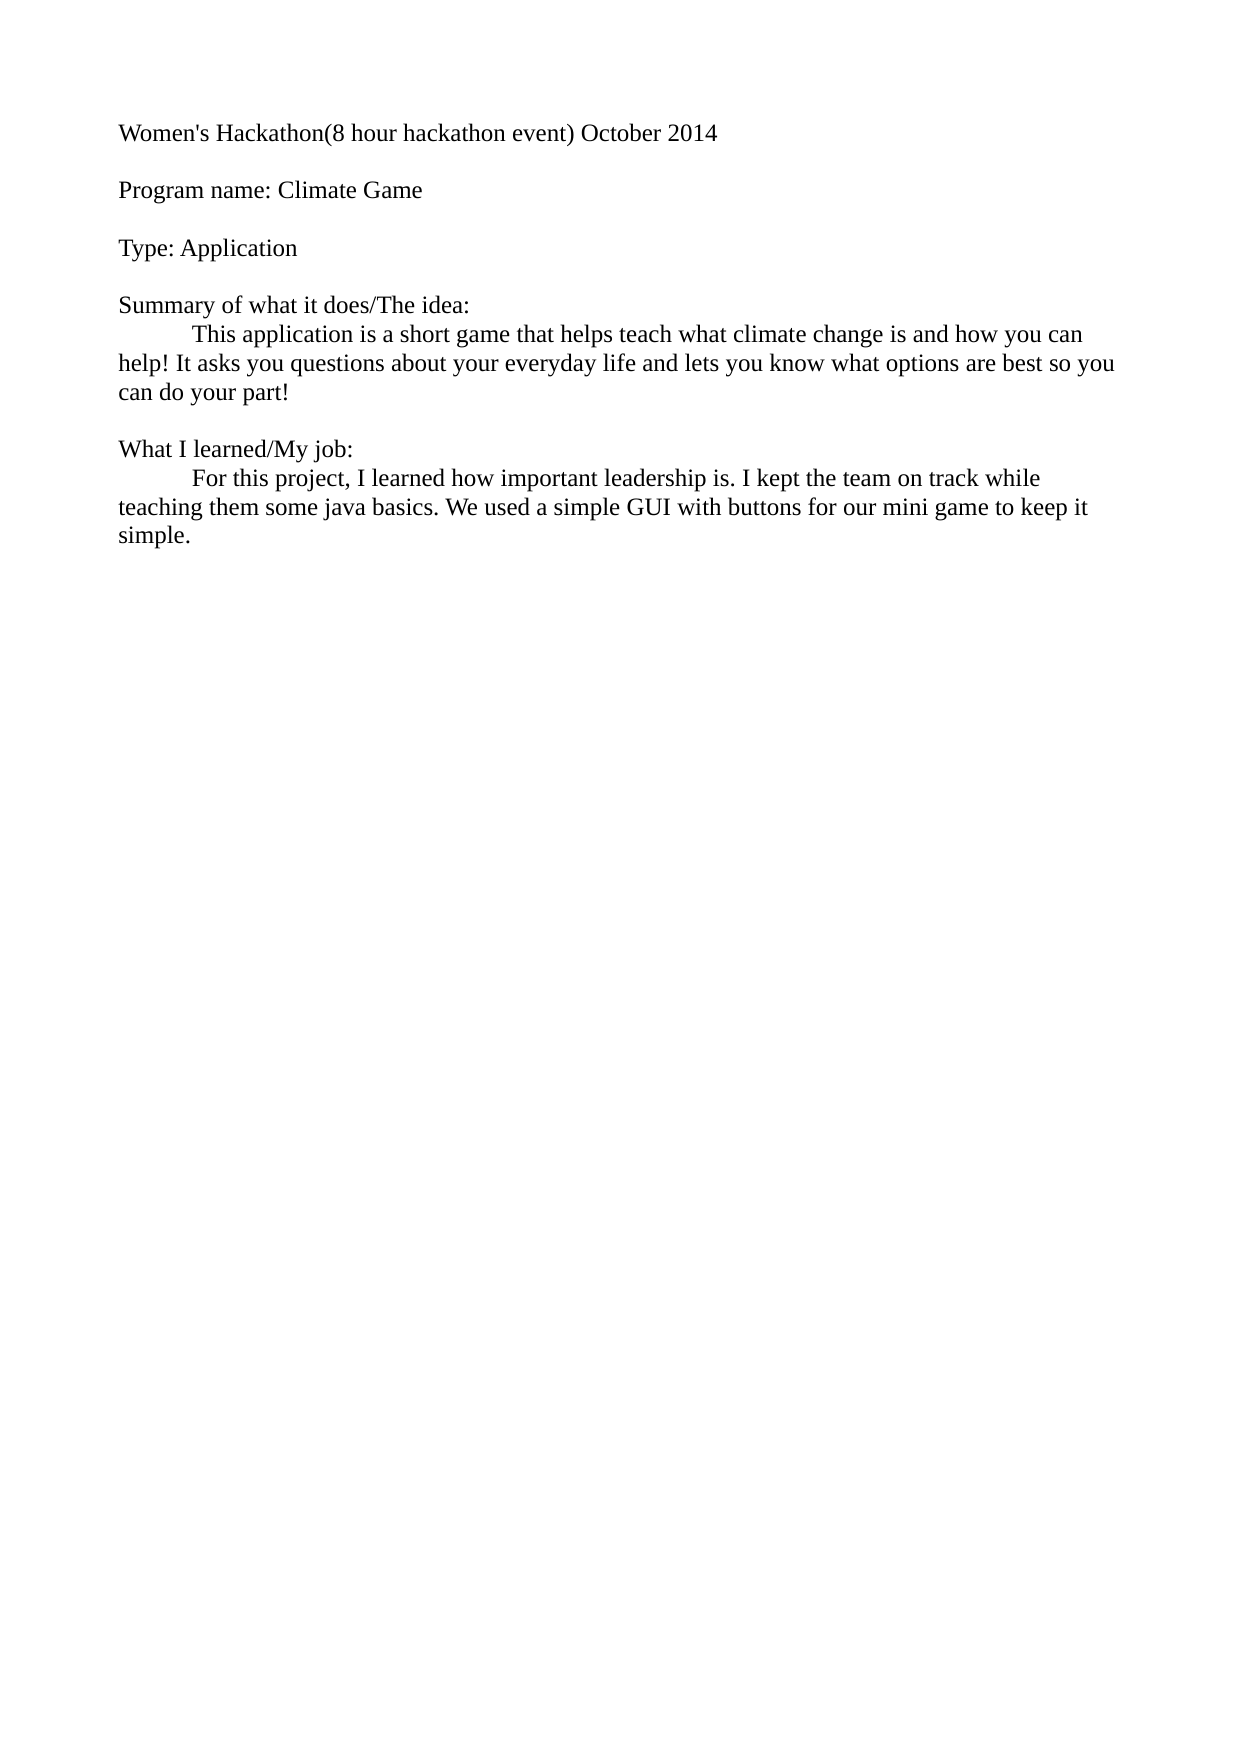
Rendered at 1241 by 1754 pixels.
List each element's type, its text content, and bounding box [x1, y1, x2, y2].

text This application is a short game that helps teach what climate change is and how you can help! It asks you questions about your everyday life and lets you know what options are best so you can do your part! [118, 319, 1122, 406]
text What I learned/My job: For this project, I learned how important leadership is. I kept the team on track while teaching them some java basics. We used a simple GUI with buttons for our mini game to keep it simple. [118, 434, 1122, 549]
text Summary of what it does/The idea: [118, 291, 1122, 319]
text Women's Hackathon(8 hour hackathon event) October 2014 [118, 118, 1122, 147]
text Program name: Climate Game Type: Application [118, 176, 1122, 262]
